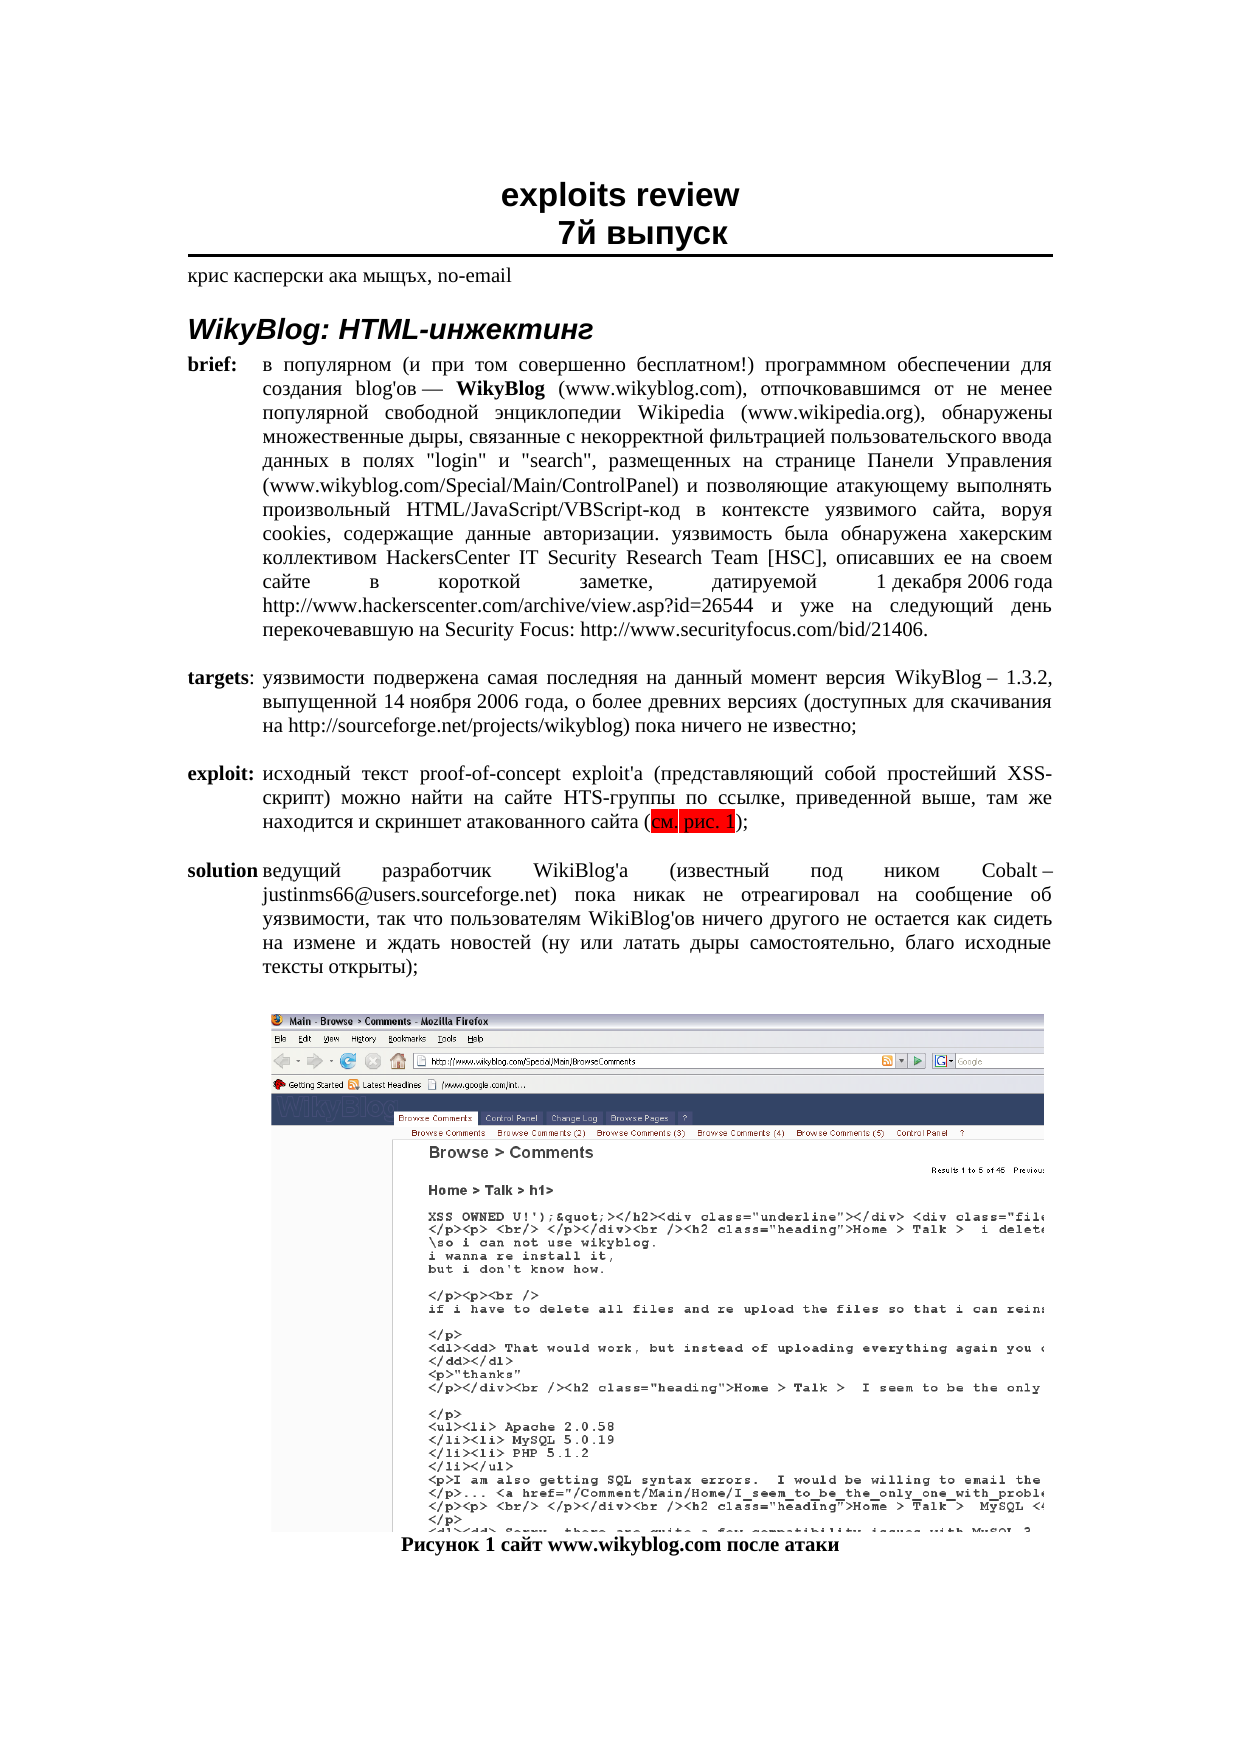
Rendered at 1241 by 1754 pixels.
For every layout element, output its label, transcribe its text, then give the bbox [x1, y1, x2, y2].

subtitle WikyBlog: HTML-инжектинг [187, 312, 1053, 346]
text крис касперски ака мыщъх, no-email [187, 263, 1053, 287]
text brief: в популярном (и при том совершенно бесплатном!) программном обеспечении для создания blog'ов — WikyBlog (www.wikyblog.com), отпочковавшимся от не менее популярной свободной энциклопедии Wikipedia (www.wikipedia.org), обнаружены множественные дыры, связанные с некорректной фильтрацией пользовательского ввода данных в полях "login" и "search", размещенных на странице Панели Управления (www.wikyblog.com/Special/Main/ControlPanel) и позволяющие атакующему выполнять произвольный HTML/JavaScript/VBScript-код в контексте уязвимого сайта, воруя cookies, содержащие данные авторизации. уязвимость была обнаружена хакерским коллективом HackersCenter IT Security Research Team [HSC], описавших ее на своем сайте в короткой заметке, датируемой 1 декабря 2006 года http://www.hackerscenter.com/archive/view.asp?id=26544 и уже на следующий день перекочевавшую на Security Focus: http://www.securityfocus.com/bid/21406. [187, 352, 1053, 641]
picture [271, 1014, 1044, 1532]
text targets: уязвимости подвержена самая последняя на данный момент версия WikyBlog – 1.3.2, выпущенной 14 ноября 2006 года, о более древних версиях (доступных для скачивания на http://sourceforge.net/projects/wikyblog) пока ничего не известно; [187, 665, 1053, 737]
text solution ведущий разработчик WikiBlog'а (известный под ником Cobalt –justinms66@users.sourceforge.net) пока никак не отреагировал на сообщение об уязвимости, так что пользователям WikiBlog'ов ничего другого не остается как сидеть на измене и ждать новостей (ну или латать дыры самостоятельно, благо исходные тексты открыты); [187, 857, 1053, 978]
text Рисунок 1 сайт www.wikyblog.com после атаки [187, 1014, 1053, 1556]
subtitle exploits review 7й выпуск [187, 175, 1053, 257]
text exploit: исходный текст proof-of-concept exploit'а (представляющий собой простейший XSS-скрипт) можно найти на сайте HTS-группы по ссылке, приведенной выше, там же находится и скриншет атакованного сайта (см. рис. 1); [187, 761, 1053, 833]
